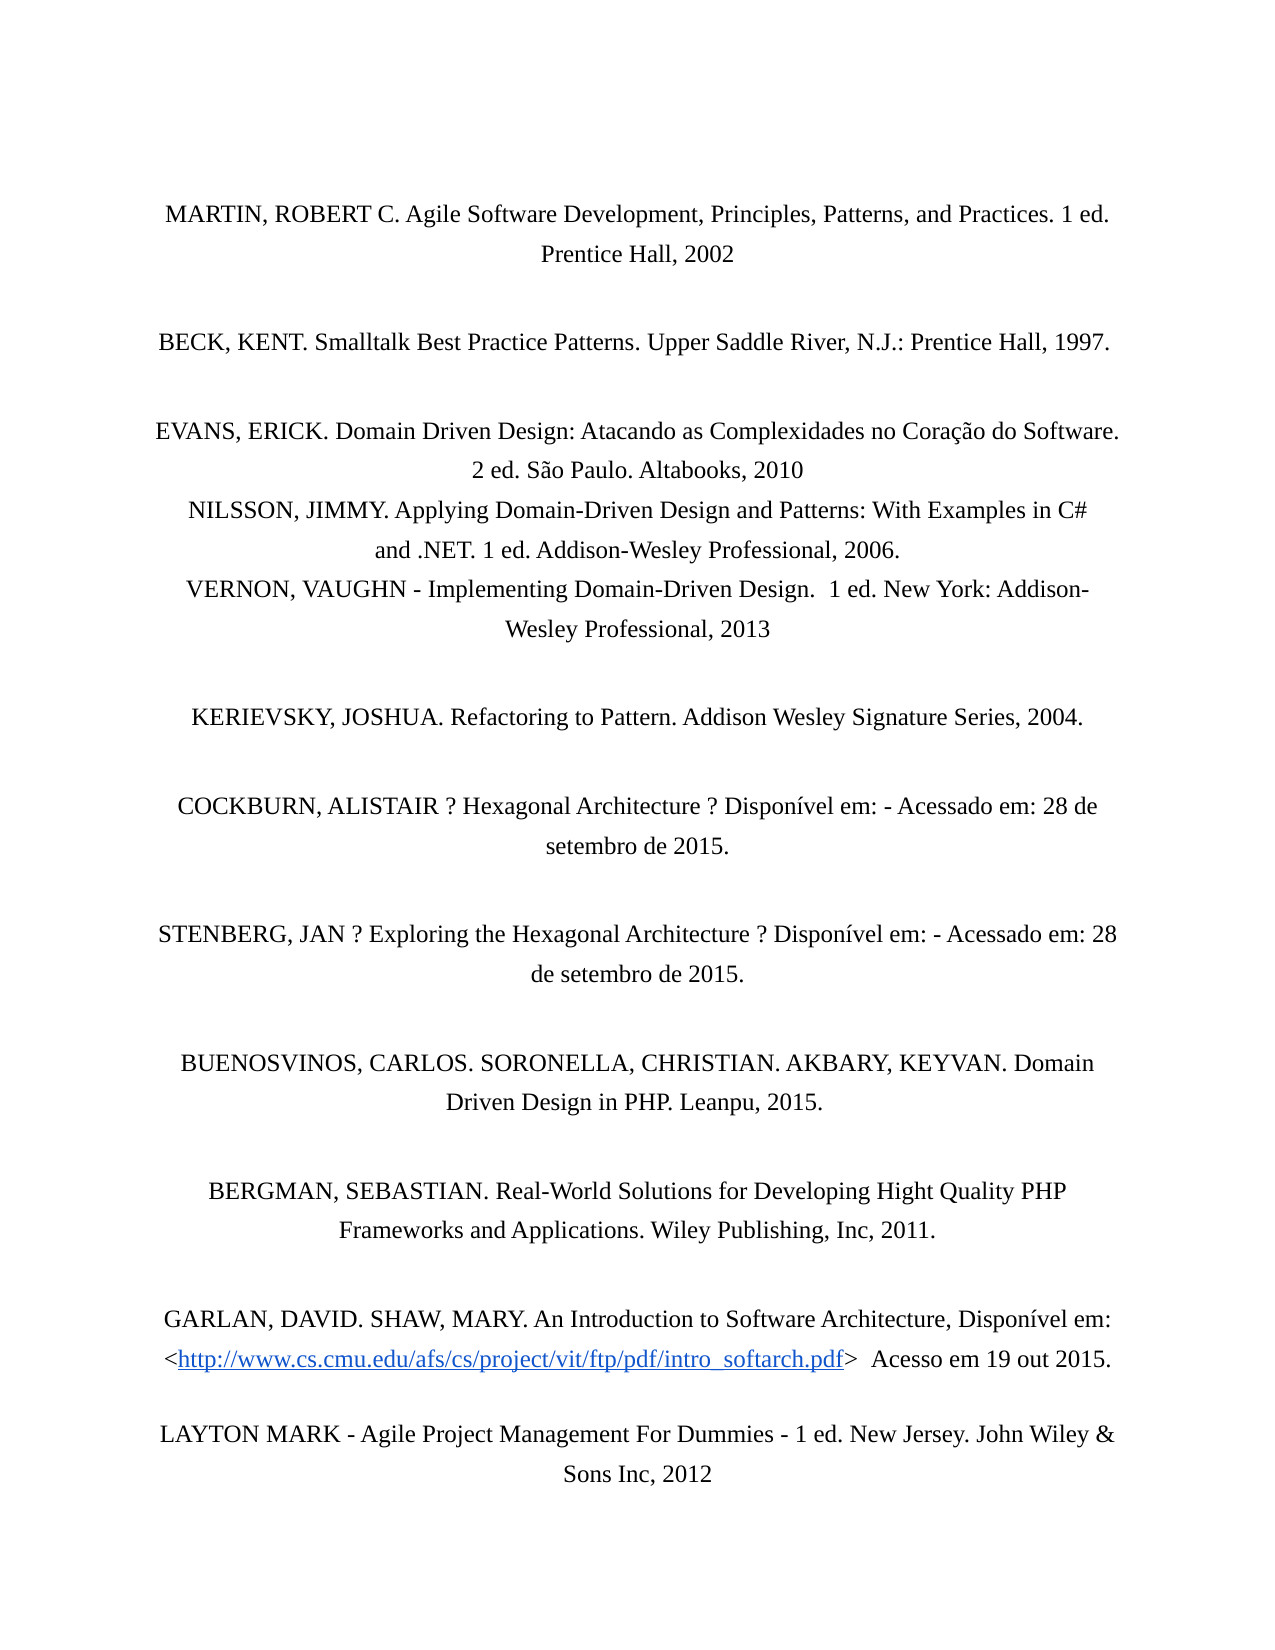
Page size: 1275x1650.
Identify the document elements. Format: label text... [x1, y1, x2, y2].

text NILSSON, JIMMY. Applying Domain-Driven Design and Patterns: With Examples in C# and .NET. 1 ed. Addison-Wesley Professional, 2006. [150, 495, 1125, 563]
text MARTIN, ROBERT C. Agile Software Development, Principles, Patterns, and Practices. 1 ed. Prentice Hall, 2002 [150, 199, 1125, 267]
text EVANS, ERICK. Domain Driven Design: Atacando as Complexidades no Coração do Software. 2 ed. São Paulo. Altabooks, 2010 [150, 416, 1125, 484]
text LAYTON MARK - Agile Project Management For Dummies - 1 ed. New Jersey. John Wiley & Sons Inc, 2012 [150, 1419, 1125, 1488]
text GARLAN, DAVID. SHAW, MARY. An Introduction to Software Architecture, Disponível em: <http://www.cs.cmu.edu/afs/cs/project/vit/ftp/pdf/intro_softarch.pdf> Acesso em 19 out 2015. [150, 1304, 1125, 1372]
text BUENOSVINOS, CARLOS. SORONELLA, CHRISTIAN. AKBARY, KEYVAN. Domain Driven Design in PHP. Leanpu, 2015. [150, 1048, 1125, 1116]
text BECK, KENT. Smalltalk Best Practice Patterns. Upper Saddle River, N.J.: Prentice Hall, 1997. [150, 327, 1125, 356]
text VERNON, VAUGHN - Implementing Domain-Driven Design. 1 ed. New York: Addison-Wesley Professional, 2013 [150, 574, 1125, 643]
text KERIEVSKY, JOSHUA. Refactoring to Pattern. Addison Wesley Signature Series, 2004. [150, 702, 1125, 731]
text COCKBURN, ALISTAIR ? Hexagonal Architecture ? Disponível em: - Acessado em: 28 de setembro de 2015. [150, 791, 1125, 859]
text STENBERG, JAN ? Exploring the Hexagonal Architecture ? Disponível em: - Acessado em: 28 de setembro de 2015. [150, 919, 1125, 988]
text BERGMAN, SEBASTIAN. Real-World Solutions for Developing Hight Quality PHP Frameworks and Applications. Wiley Publishing, Inc, 2011. [150, 1176, 1125, 1244]
